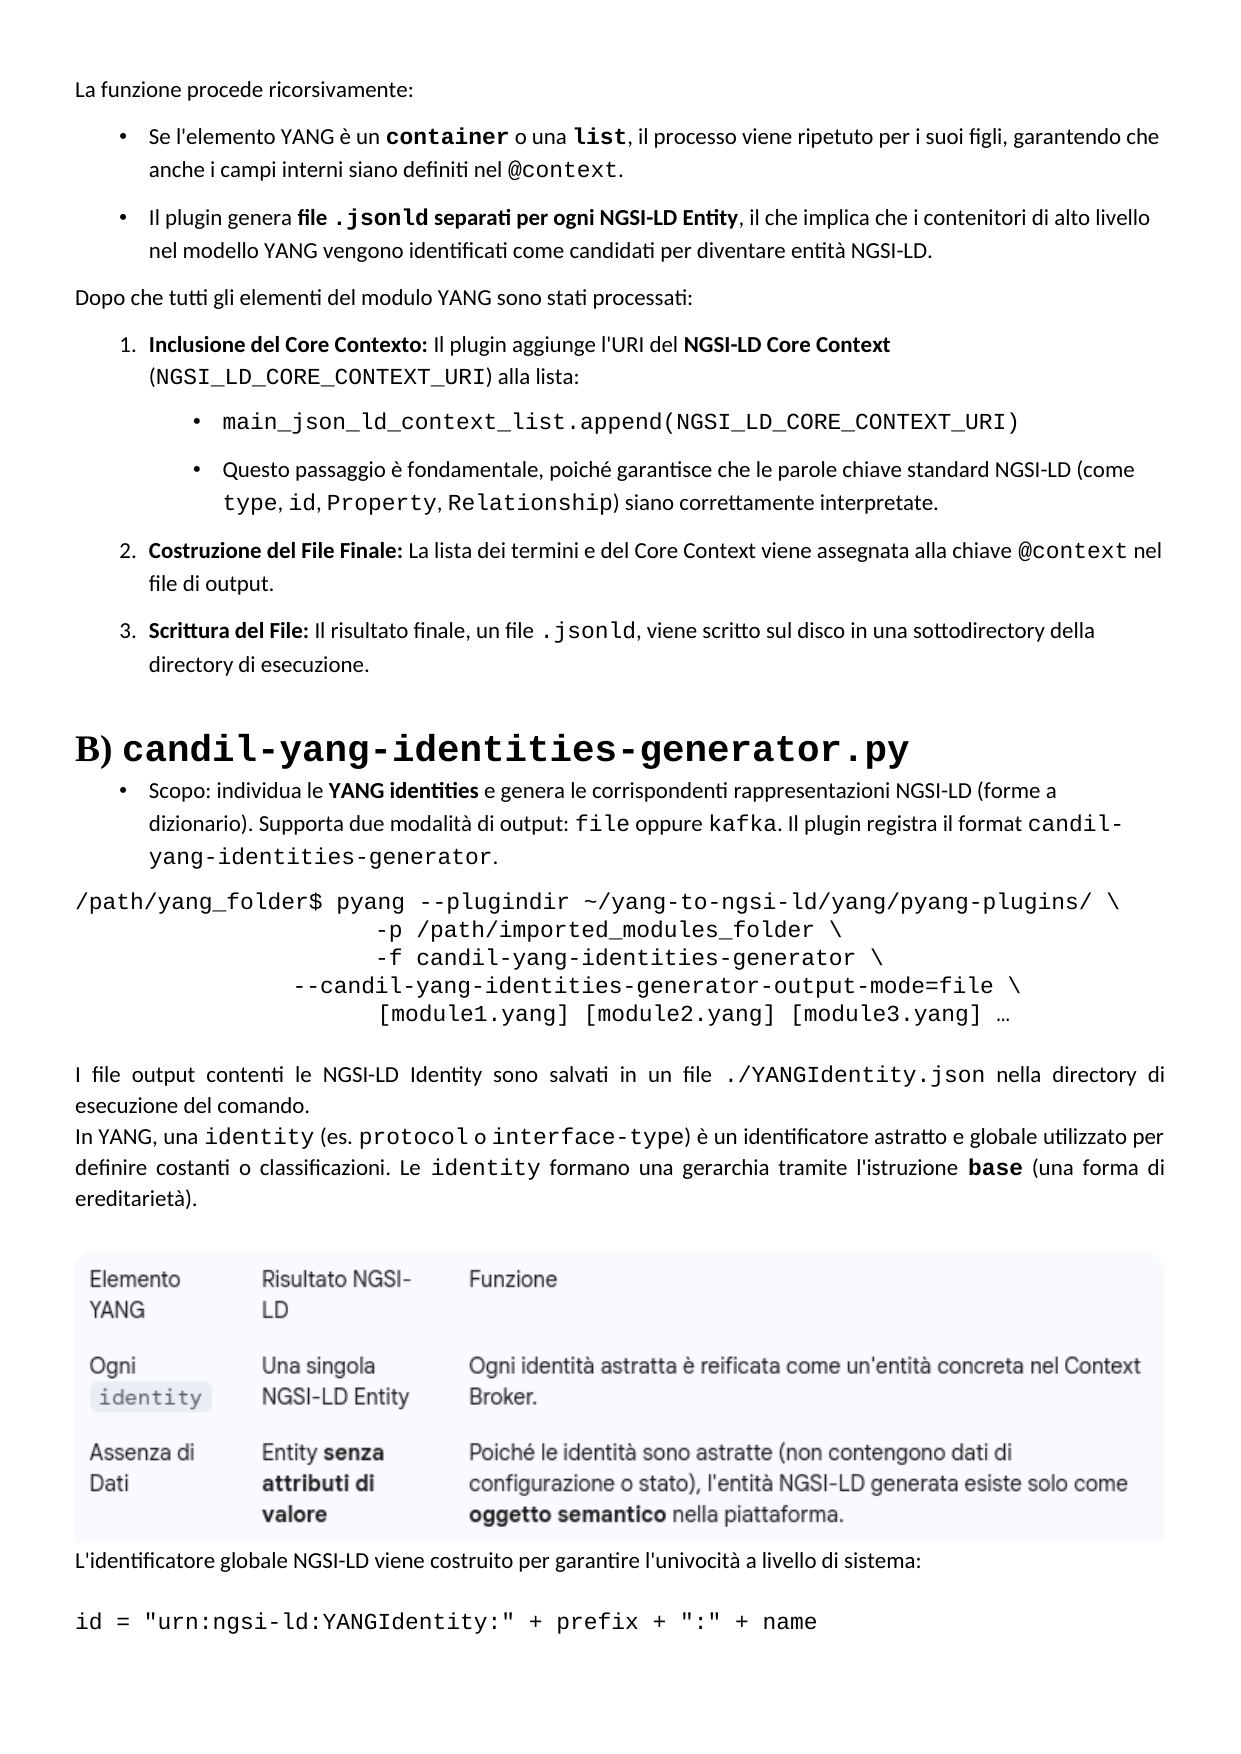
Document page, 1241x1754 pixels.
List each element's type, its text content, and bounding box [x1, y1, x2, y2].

list Scopo: individua le YANG identities e genera le corrispondenti rappresentazioni NGSI-LD (forme a dizionario). Supporta due modalità di output: file oppure kafka. Il plugin registra il format candil-yang-identities-generator. [119, 777, 1165, 871]
text id = "urn:ngsi-ld:YANGIdentity:" + prefix + ":" + name [75, 1611, 1165, 1637]
list Se l'elemento YANG è un container o una list, il processo viene ripetuto per i suoi figli, garantendo che anche i campi interni siano definiti nel @context. [119, 122, 1165, 184]
subtitle B) candil-yang-identities-generator.py [75, 727, 1165, 773]
list main_json_ld_context_list.append(NGSI_LD_CORE_CONTEXT_URI) [193, 410, 1165, 436]
text /path/yang_folder$ pyang --plugindir ~/yang-to-ngsi-ld/yang/pyang-plugins/ \ [75, 890, 1165, 916]
text In YANG, una identity (es. protocol o interface-type) è un identificatore astratto e globale utilizzato per definire costanti o classificazioni. Le identity formano una gerarchia tramite l'istruzione base (una forma di ereditarietà). [75, 1122, 1165, 1213]
text -f candil-yang-identities-generator \ [75, 946, 1165, 972]
text [module1.yang] [module2.yang] [module3.yang] … [75, 1002, 1165, 1028]
text I file output contenti le NGSI-LD Identity sono salvati in un file ./YANGIdentity.json nella directory di esecuzione del comando. [75, 1060, 1165, 1120]
list Inclusione del Core Contexto: Il plugin aggiunge l'URI del NGSI-LD Core Context (NGSI_LD_CORE_CONTEXT_URI) alla lista: [119, 330, 1165, 391]
text La funzione procede ricorsivamente: [75, 75, 1165, 103]
list Scrittura del File: Il risultato finale, un file .jsonld, viene scritto sul disco in una sottodirectory della directory di esecuzione. [119, 616, 1165, 678]
picture [75, 1245, 1166, 1544]
text -p /path/imported_modules_folder \ [75, 918, 1165, 944]
text Dopo che tutti gli elementi del modulo YANG sono stati processati: [75, 283, 1165, 311]
list Il plugin genera file .jsonld separati per ogni NGSI-LD Entity, il che implica che i contenitori di alto livello nel modello YANG vengono identificati come candidati per diventare entità NGSI-LD. [119, 203, 1165, 264]
list Questo passaggio è fondamentale, poiché garantisce che le parole chiave standard NGSI-LD (come type, id, Property, Relationship) siano correttamente interpretate. [193, 455, 1165, 517]
text L'identificatore globale NGSI-LD viene costruito per garantire l'univocità a livello di sistema: [75, 1546, 1165, 1574]
text --candil-yang-identities-generator-output-mode=file \ [75, 974, 1165, 1000]
list Costruzione del File Finale: La lista dei termini e del Core Context viene assegnata alla chiave @context nel file di output. [119, 536, 1165, 598]
